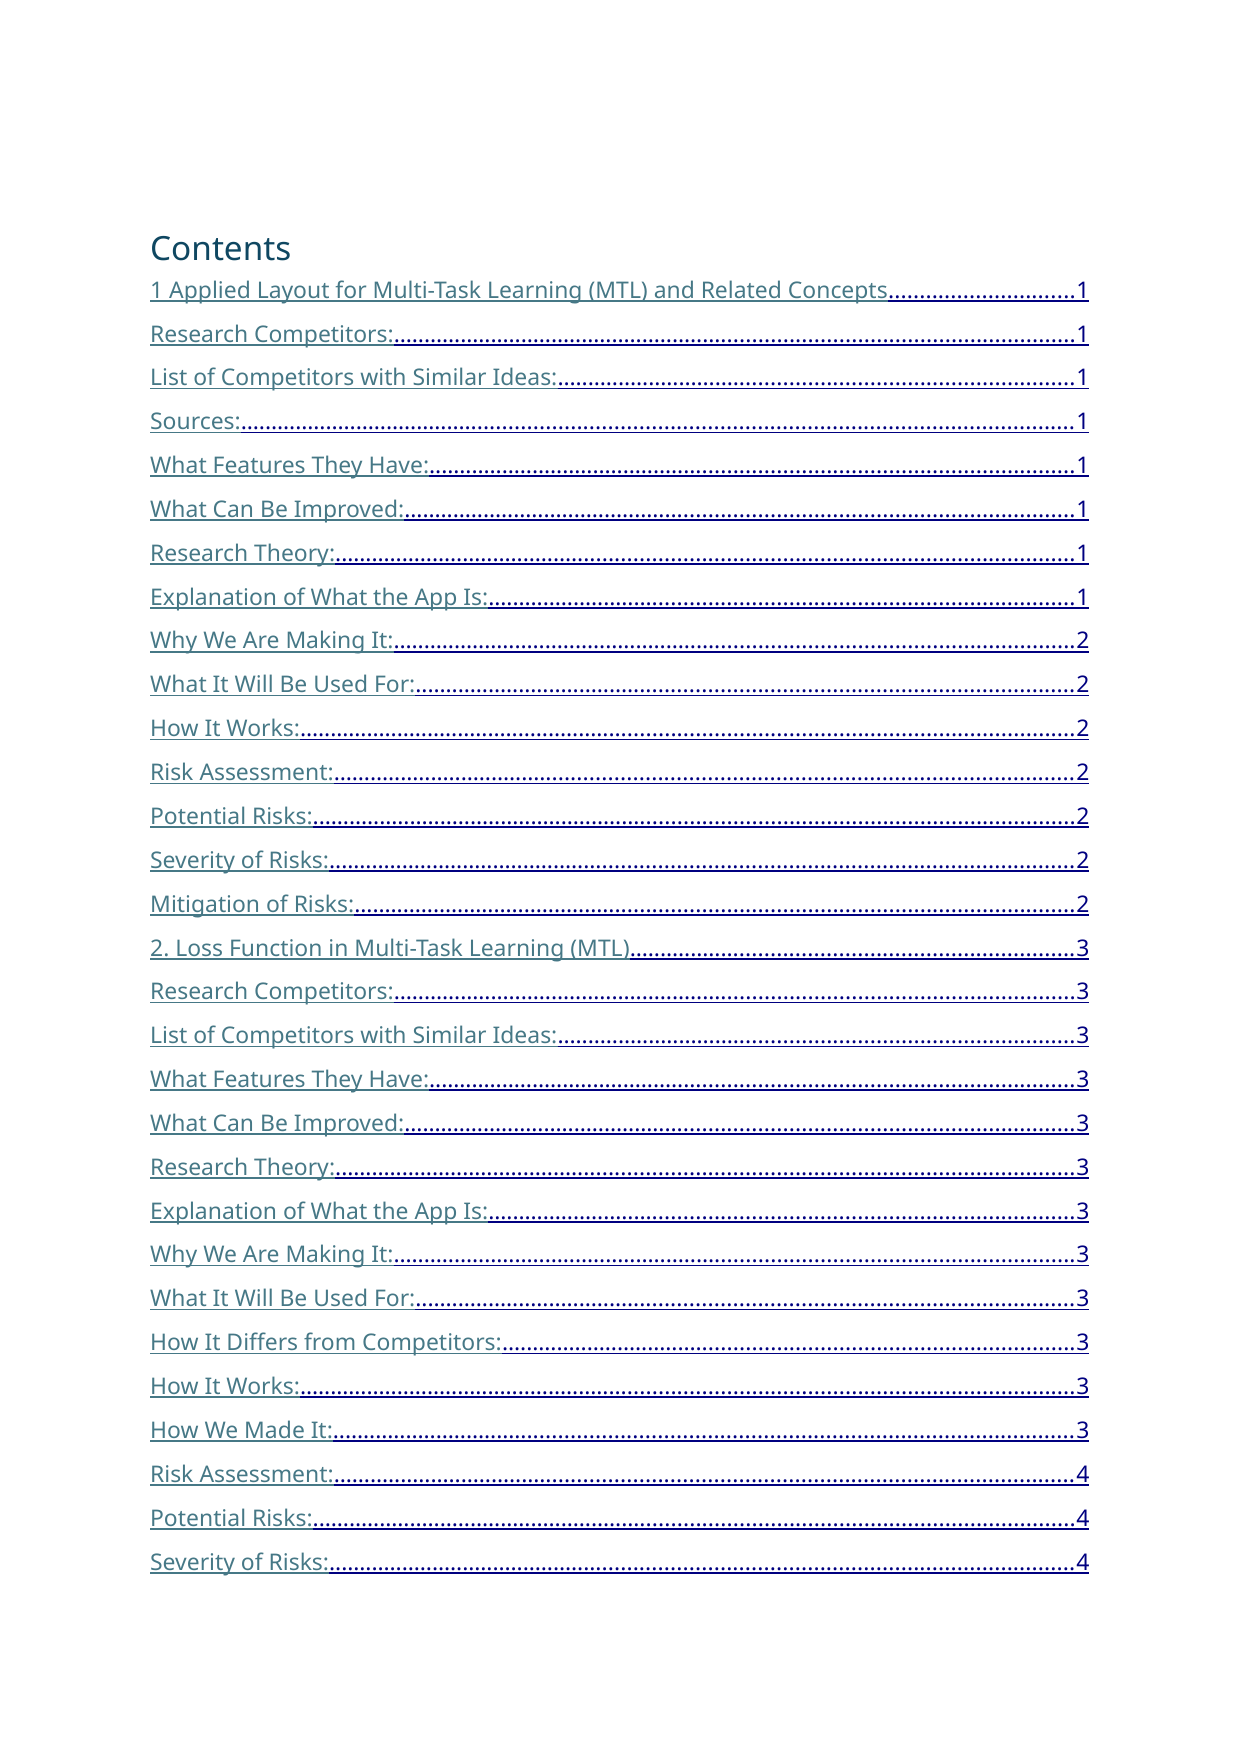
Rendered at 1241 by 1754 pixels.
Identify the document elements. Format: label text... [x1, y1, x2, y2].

text What Can Be Improved: 1 [150, 493, 1090, 524]
text Research Theory: 3 [150, 1151, 1090, 1182]
text What It Will Be Used For: 3 [150, 1282, 1090, 1313]
text Severity of Risks: 2 [150, 844, 1090, 875]
text Explanation of What the App Is: 1 [150, 581, 1090, 612]
text Explanation of What the App Is: 3 [150, 1194, 1090, 1226]
text How We Made It: 3 [150, 1414, 1090, 1445]
text 2. Loss Function in Multi-Task Learning (MTL) 3 [150, 931, 1090, 963]
text How It Works: 3 [150, 1370, 1090, 1401]
text Potential Risks: 4 [150, 1502, 1090, 1533]
text Sources: 1 [150, 405, 1090, 436]
text Severity of Risks: 4 [150, 1545, 1090, 1577]
text What Features They Have: 3 [150, 1063, 1090, 1094]
text Research Competitors: 3 [150, 975, 1090, 1007]
text Risk Assessment: 4 [150, 1458, 1090, 1489]
text What Features They Have: 1 [150, 449, 1090, 480]
text Why We Are Making It: 3 [150, 1238, 1090, 1270]
text Potential Risks: 2 [150, 800, 1090, 831]
text List of Competitors with Similar Ideas: 1 [150, 361, 1090, 393]
text What It Will Be Used For: 2 [150, 668, 1090, 699]
subtitle Contents [150, 225, 1090, 271]
text Risk Assessment: 2 [150, 756, 1090, 787]
text List of Competitors with Similar Ideas: 3 [150, 1019, 1090, 1050]
text Mitigation of Risks: 2 [150, 888, 1090, 919]
text Research Competitors: 1 [150, 317, 1090, 349]
text Research Theory: 1 [150, 537, 1090, 568]
text Why We Are Making It: 2 [150, 624, 1090, 656]
text How It Differs from Competitors: 3 [150, 1326, 1090, 1357]
text What Can Be Improved: 3 [150, 1107, 1090, 1138]
text How It Works: 2 [150, 712, 1090, 743]
text 1 Applied Layout for Multi-Task Learning (MTL) and Related Concepts 1 [150, 274, 1090, 305]
